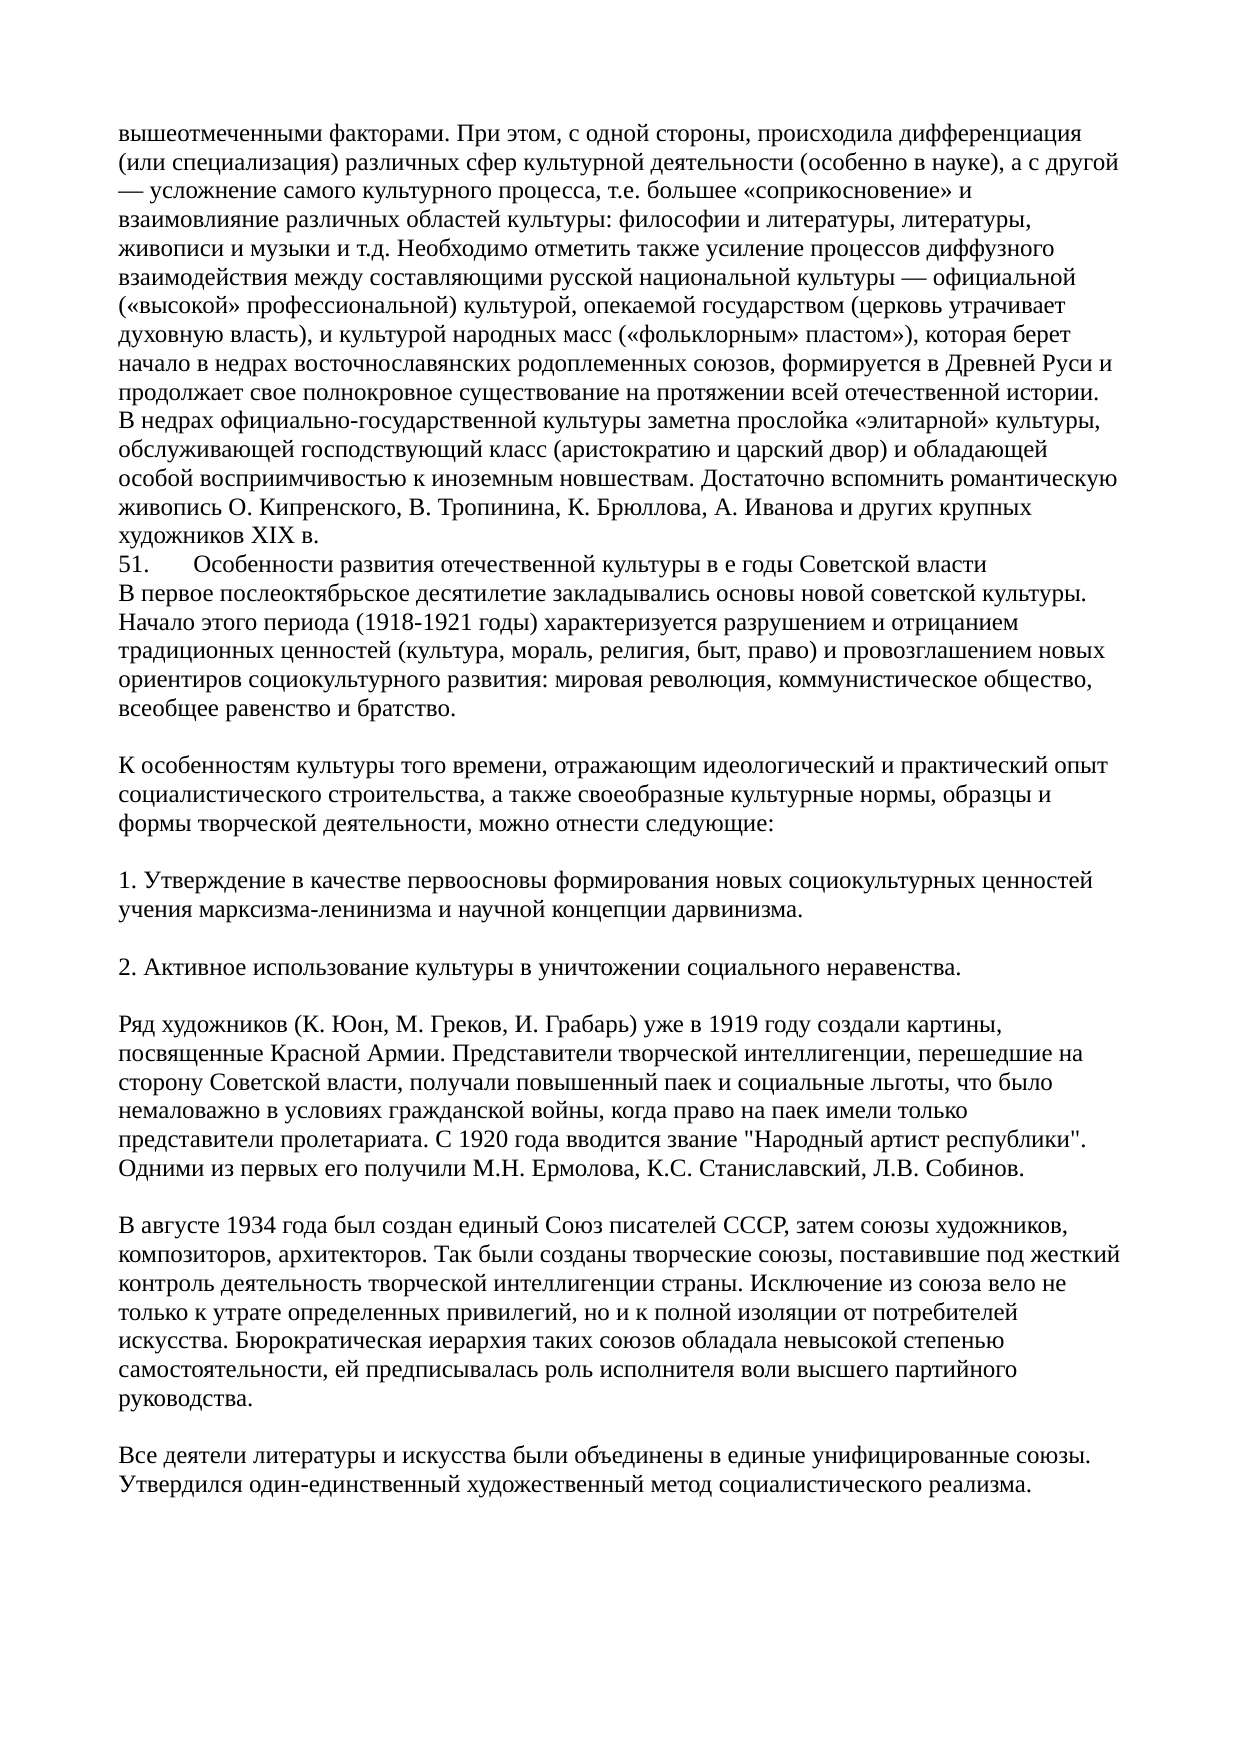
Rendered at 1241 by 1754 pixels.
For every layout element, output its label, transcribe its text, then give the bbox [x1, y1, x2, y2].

text В августе 1934 года был создан единый Союз писателей СССР, затем союзы художников, композиторов, архитекторов. Так были созданы творческие союзы, поставившие под жесткий контроль деятельность творческой интеллигенции страны. Исключение из союза вело не только к утрате определенных привилегий, но и к полной изоляции от потребителей искусства. Бюрократическая иерархия таких союзов обладала невысокой степенью самостоятельности, ей предписывалась роль исполнителя воли высшего партийного руководства. [118, 1211, 1122, 1412]
list Особенности развития отечественной культуры в е годы Советской власти [118, 549, 1122, 578]
text К особенностям культуры того времени, отражающим идеологический и практический опыт социалистического строительства, а также своеобразные культурные нормы, образцы и формы творческой деятельности, можно отнести следующие: [118, 751, 1122, 837]
text 2. Активное использование культуры в уничтожении социального неравенства. [118, 952, 1122, 981]
text В первое послеоктябрьское десятилетие закладывались основы новой советской культуры. Начало этого периода (1918-1921 годы) характеризуется разрушением и отрицанием традиционных ценностей (культура, мораль, религия, быт, право) и провозглашением новых ориентиров социокультурного развития: мировая революция, коммунистическое общество, всеобщее равенство и братство. [118, 578, 1122, 722]
text 1. Утверждение в качестве первоосновы формирования новых социокультурных ценностей учения марксизма-ленинизма и научной концепции дарвинизма. [118, 866, 1122, 923]
text Ряд художников (К. Юон, М. Греков, И. Грабарь) уже в 1919 году создали картины, посвященные Красной Армии. Представители творческой интеллигенции, перешедшие на сторону Советской власти, получали повышенный паек и социальные льготы, что было немаловажно в условиях гражданской войны, когда право на паек имели только представители пролетариата. С 1920 года вводится звание "Народный артист республики". Одними из первых его получили М.Н. Ермолова, К.С. Станиславский, Л.В. Собинов. [118, 1009, 1122, 1182]
text Все деятели литературы и искусства были объединены в единые унифицированные союзы. Утвердился один-единственный художественный метод социалистического реализма. [118, 1441, 1122, 1498]
text вышеотмеченными факторами. При этом, с одной стороны, происходила дифференциация (или специализация) различных сфер культурной деятельности (особенно в науке), а с другой — усложнение самого культурного процесса, т.е. большее «соприкосновение» и взаимовлияние различных областей культуры: философии и литературы, литературы, живописи и музыки и т.д. Необходимо отметить также усиление процессов диффузного взаимодействия между составляющими русской национальной культуры — официальной («высокой» профессиональной) культурой, опекаемой государством (церковь утрачивает духовную власть), и культурой народных масс («фольклорным» пластом»), которая берет начало в недрах восточнославянских родоплеменных союзов, формируется в Древней Руси и продолжает свое полнокровное существование на протяжении всей отечественной истории. В недрах официально-государственной культуры заметна прослойка «элитарной» культуры, обслуживающей господствующий класс (аристократию и царский двор) и обладающей особой восприимчивостью к иноземным новшествам. Достаточно вспомнить романтическую живопись О. Кипренского, В. Тропинина, К. Брюллова, А. Иванова и других крупных художников XIX в. [118, 118, 1122, 549]
